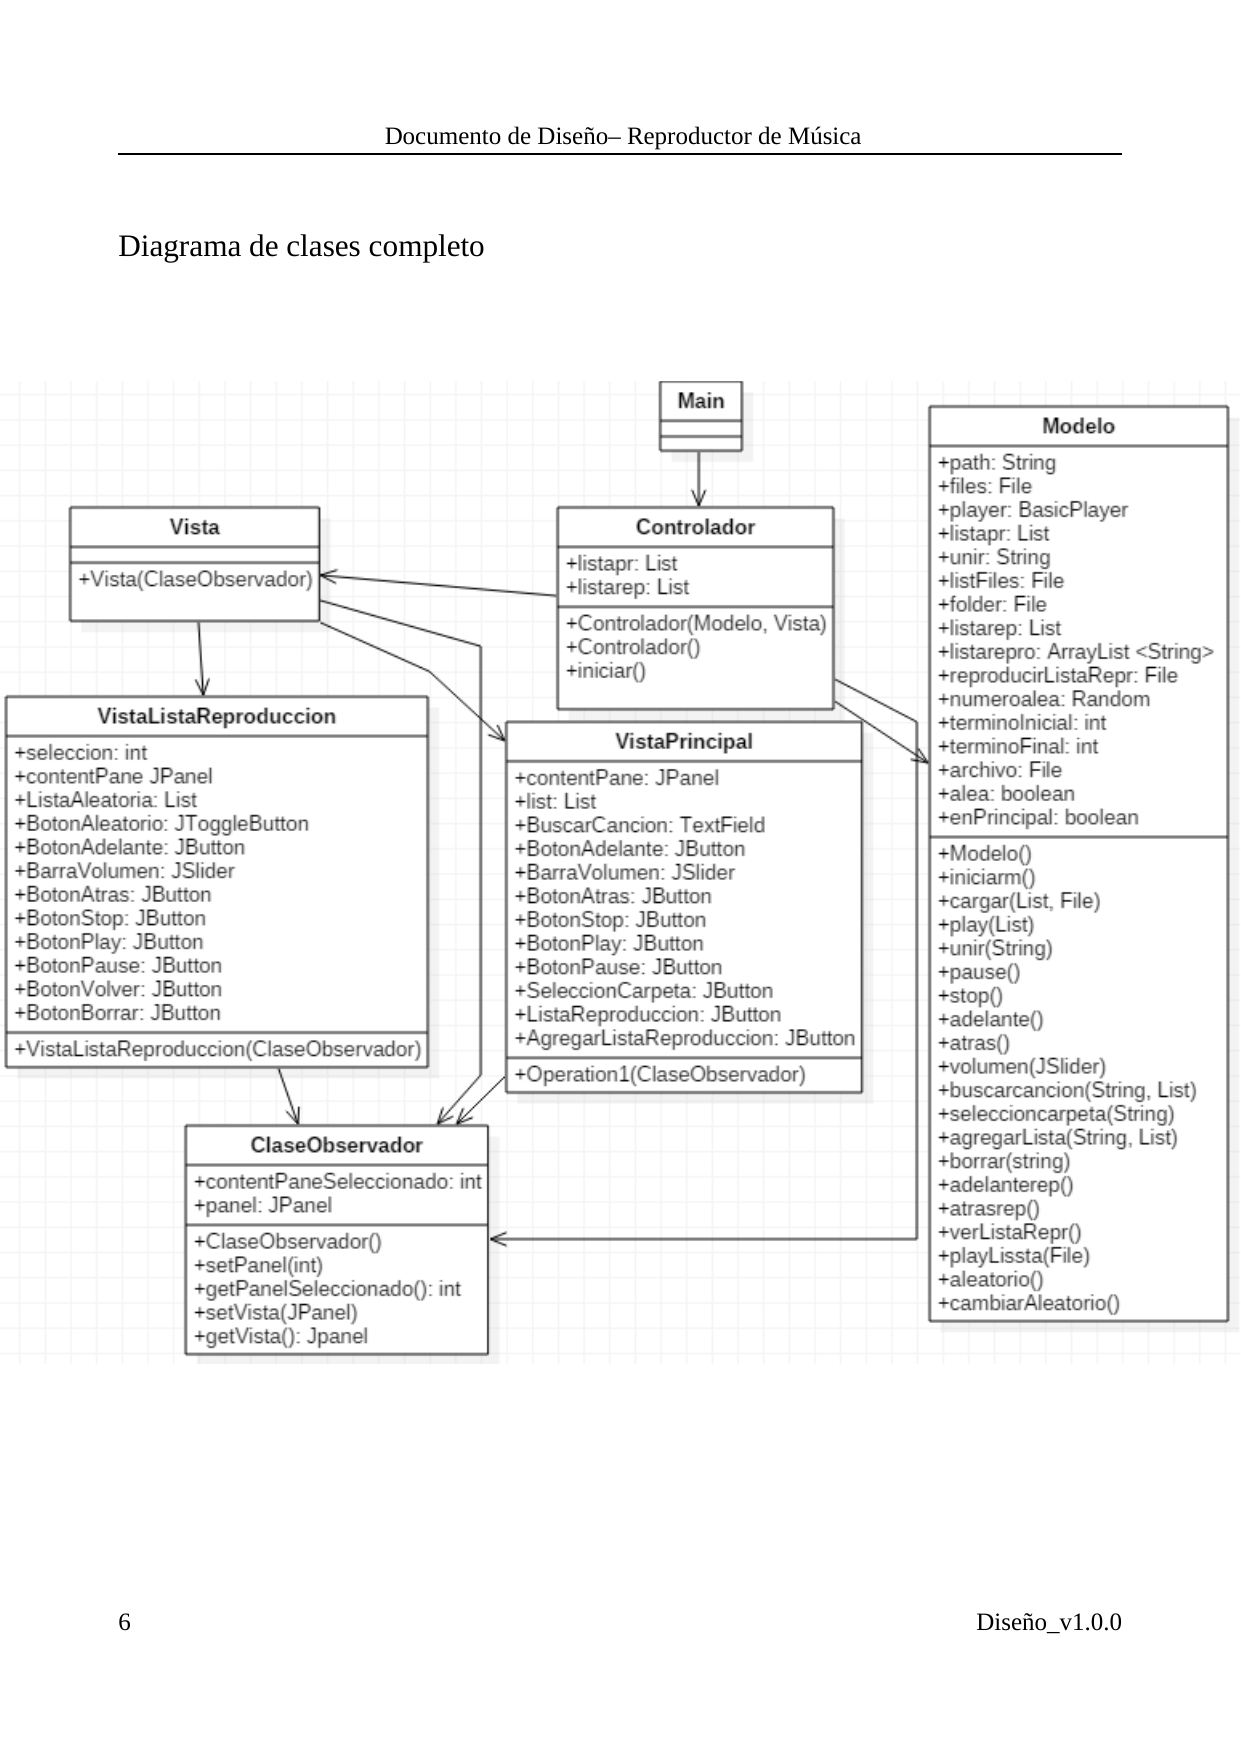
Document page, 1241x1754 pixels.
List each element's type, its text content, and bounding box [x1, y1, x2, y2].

picture [0, 381, 1241, 1364]
text Diagrama de clases completo [118, 227, 1122, 263]
